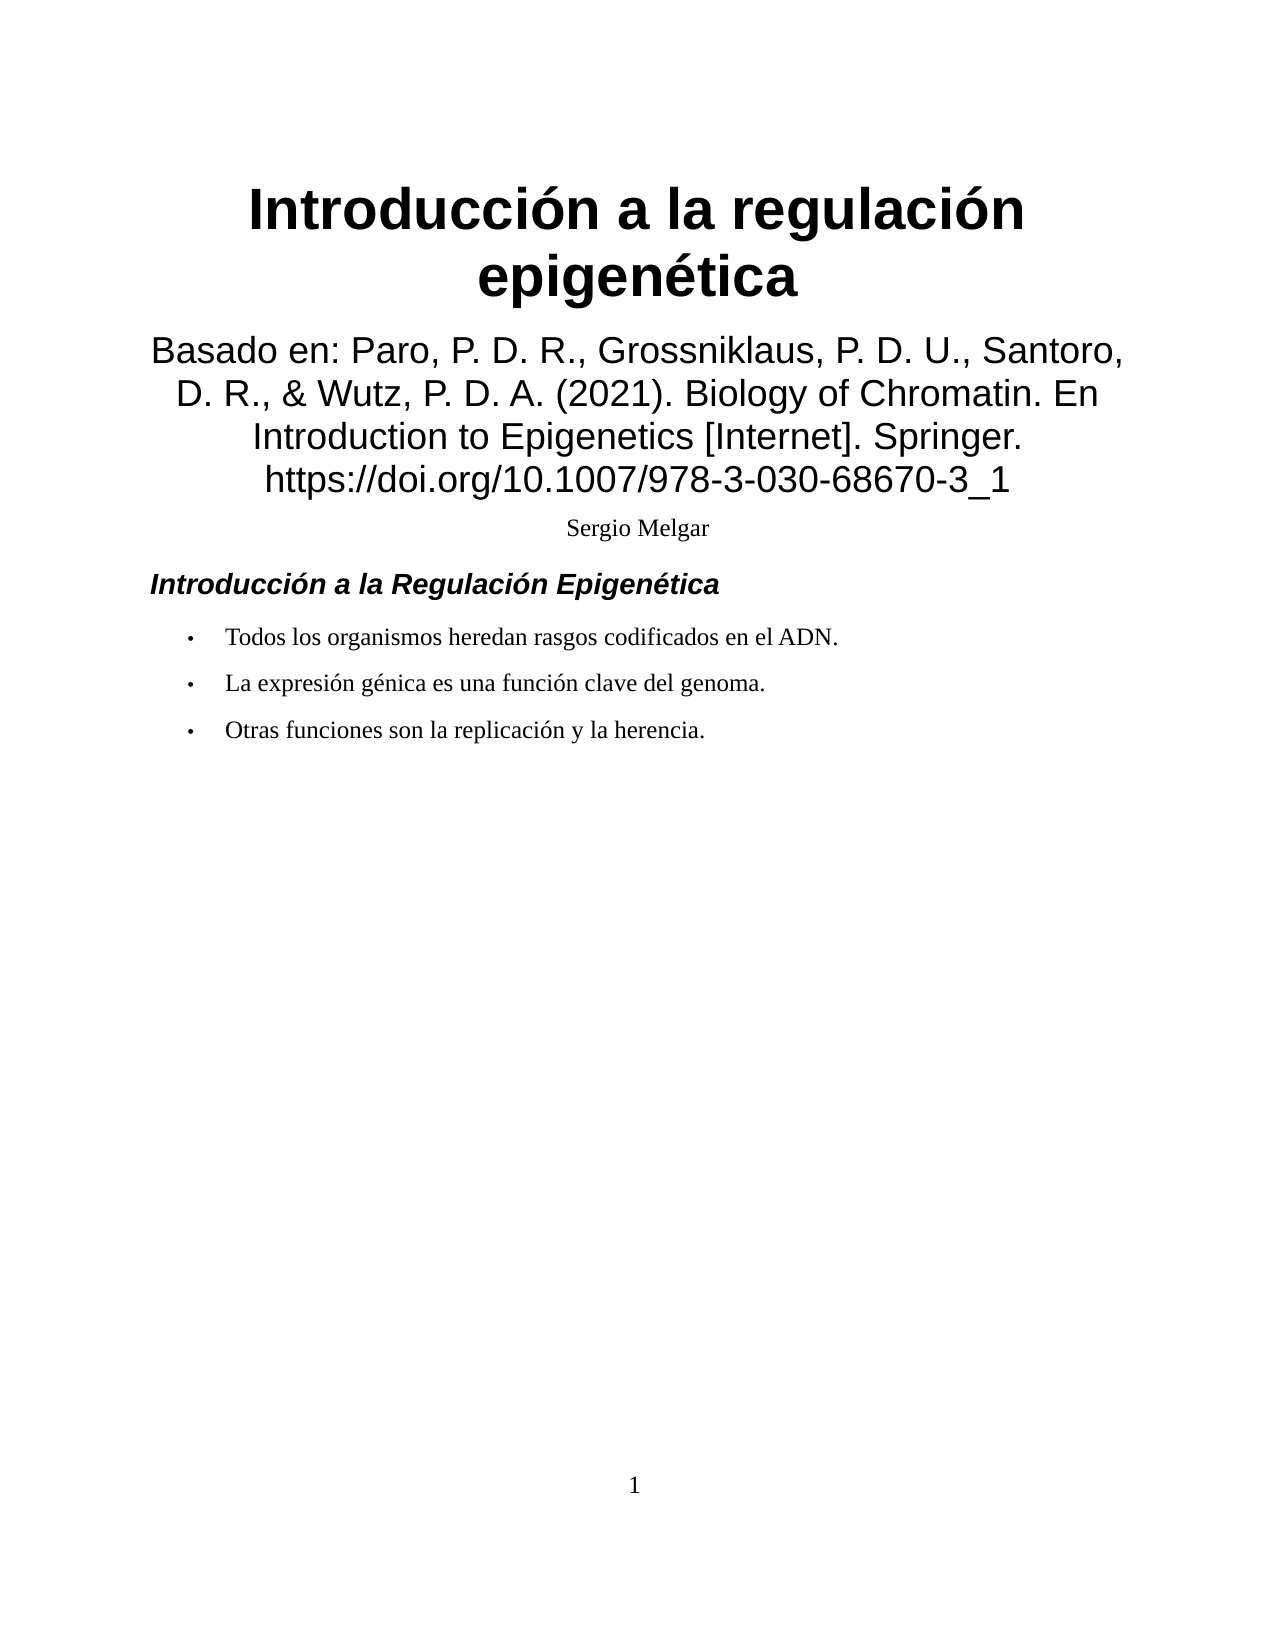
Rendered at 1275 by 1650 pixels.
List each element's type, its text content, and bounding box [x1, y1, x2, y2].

title Introducción a la regulación epigenética [150, 175, 1125, 309]
subtitle Introducción a la Regulación Epigenética [150, 567, 1125, 600]
list Todos los organismos heredan rasgos codificados en el ADN. [187, 622, 1125, 650]
text Sergio Melgar [150, 513, 1125, 542]
list La expresión génica es una función clave del genoma. [187, 668, 1125, 697]
subtitle Basado en: Paro, P. D. R., Grossniklaus, P. D. U., Santoro, D. R., & Wutz, P. D. A. (2021). Biology of Chromatin. En Introduction to Epigenetics [Internet]. Springer. https://doi.org/10.1007/978-3-030-68670-3_1 [150, 328, 1125, 500]
list Otras funciones son la replicación y la herencia. [187, 715, 1125, 744]
